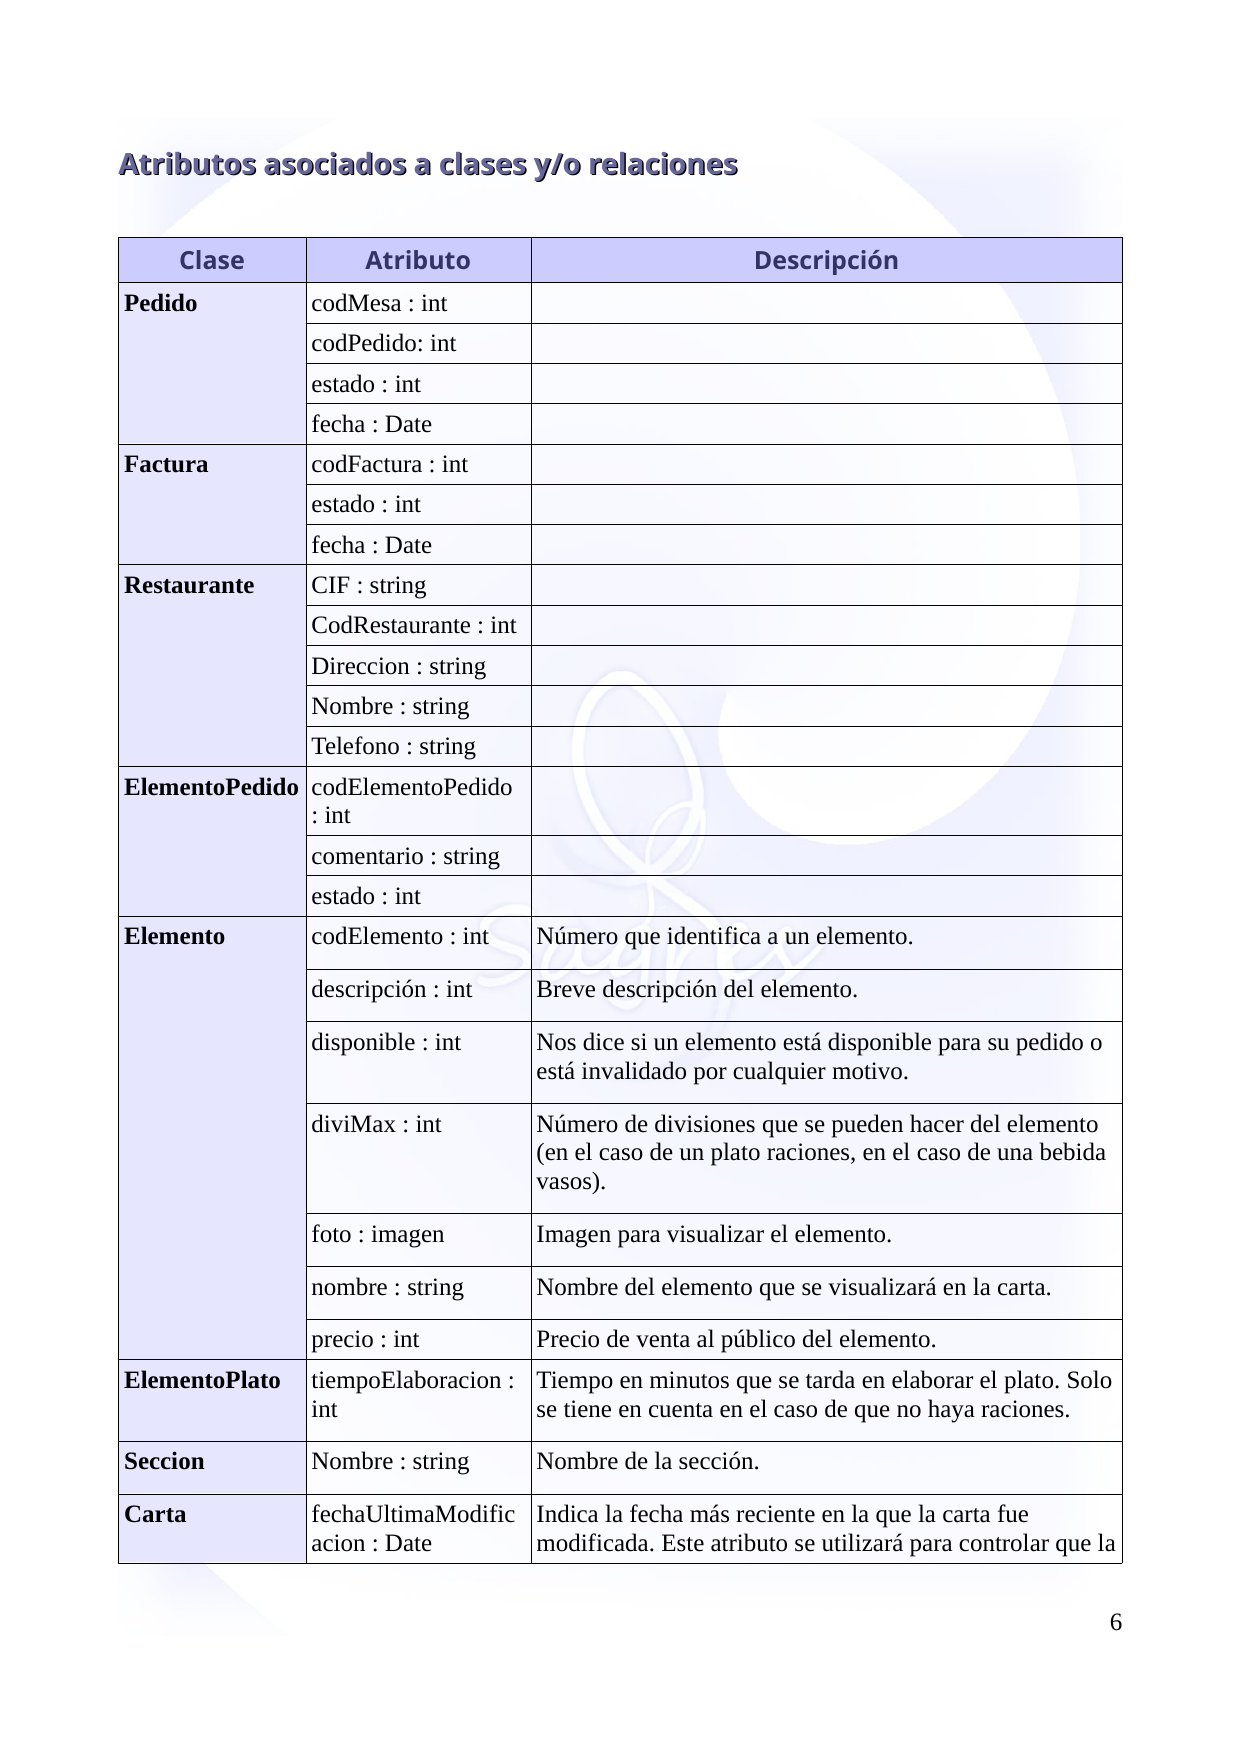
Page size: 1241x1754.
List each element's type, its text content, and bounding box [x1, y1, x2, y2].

table_cell descripción : int [307, 970, 531, 1021]
table_cell Nombre de la sección. [532, 1442, 1122, 1493]
table_cell tiempoElaboracion : int [307, 1360, 531, 1441]
table_header Atributo [307, 238, 531, 282]
table_header Clase [119, 238, 306, 282]
table_cell disponible : int [307, 1022, 531, 1103]
table_cell Telefono : string [307, 727, 531, 766]
table_cell Nombre : string [307, 686, 531, 726]
table_cell Número de divisiones que se pueden hacer del elemento (en el caso de un plato raciones, en el caso de una bebida vasos). [532, 1104, 1122, 1213]
table_cell Factura [119, 445, 306, 564]
table_cell ElementoPlato [119, 1360, 306, 1441]
table_cell [532, 876, 1122, 916]
table_cell Direccion : string [307, 646, 531, 685]
table_cell [532, 485, 1122, 524]
table_cell fecha : Date [307, 525, 531, 564]
table_cell Seccion [119, 1442, 306, 1493]
table_cell Pedido [119, 283, 306, 443]
table_cell codElementoPedido : int [307, 767, 531, 835]
table_cell Indica la fecha más reciente en la que la carta fue modificada. Este atributo se utilizará para controlar que la [532, 1495, 1122, 1562]
table_cell Restaurante [119, 565, 306, 766]
table_cell fecha : Date [307, 404, 531, 443]
table_cell comentario : string [307, 836, 531, 875]
table_cell foto : imagen [307, 1214, 531, 1266]
table_cell Carta [119, 1495, 306, 1562]
table_cell estado : int [307, 876, 531, 916]
picture [118, 1564, 1122, 1636]
table_cell [532, 836, 1122, 875]
table_cell [532, 364, 1122, 403]
table_cell CodRestaurante : int [307, 606, 531, 645]
table_cell Nos dice si un elemento está disponible para su pedido o está invalidado por cualquier motivo. [532, 1022, 1122, 1103]
table_cell Nombre : string [307, 1442, 531, 1493]
table_cell [532, 525, 1122, 564]
table_cell codPedido: int [307, 324, 531, 363]
picture [118, 183, 1122, 237]
table_cell [532, 646, 1122, 685]
table_cell Nombre del elemento que se visualizará en la carta. [532, 1267, 1122, 1319]
table_cell precio : int [307, 1320, 531, 1359]
table_cell codElemento : int [307, 917, 531, 968]
table_cell diviMax : int [307, 1104, 531, 1213]
table_cell [532, 767, 1122, 835]
subtitle Atributos asociados a clases y/o relaciones [118, 143, 1122, 183]
table_cell Precio de venta al público del elemento. [532, 1320, 1122, 1359]
table_cell codMesa : int [307, 283, 531, 322]
table_cell [532, 404, 1122, 443]
table_cell estado : int [307, 364, 531, 403]
table_cell codFactura : int [307, 445, 531, 484]
table_cell [532, 283, 1122, 322]
table_cell [532, 565, 1122, 605]
table_cell [532, 606, 1122, 645]
table_cell Tiempo en minutos que se tarda en elaborar el plato. Solo se tiene en cuenta en el caso de que no haya raciones. [532, 1360, 1122, 1441]
table_cell CIF : string [307, 565, 531, 605]
table_cell [532, 324, 1122, 363]
table_cell [532, 727, 1122, 766]
picture [118, 118, 1122, 143]
table_cell Elemento [119, 917, 306, 1359]
table_cell nombre : string [307, 1267, 531, 1319]
table_header Descripción [532, 238, 1122, 282]
table_cell [532, 445, 1122, 484]
table_cell [532, 686, 1122, 726]
table_cell fechaUltimaModificacion : Date [307, 1495, 531, 1562]
table_cell ElementoPedido [119, 767, 306, 916]
table_cell Imagen para visualizar el elemento. [532, 1214, 1122, 1266]
table_cell Número que identifica a un elemento. [532, 917, 1122, 968]
table_cell Breve descripción del elemento. [532, 970, 1122, 1021]
table_cell estado : int [307, 485, 531, 524]
